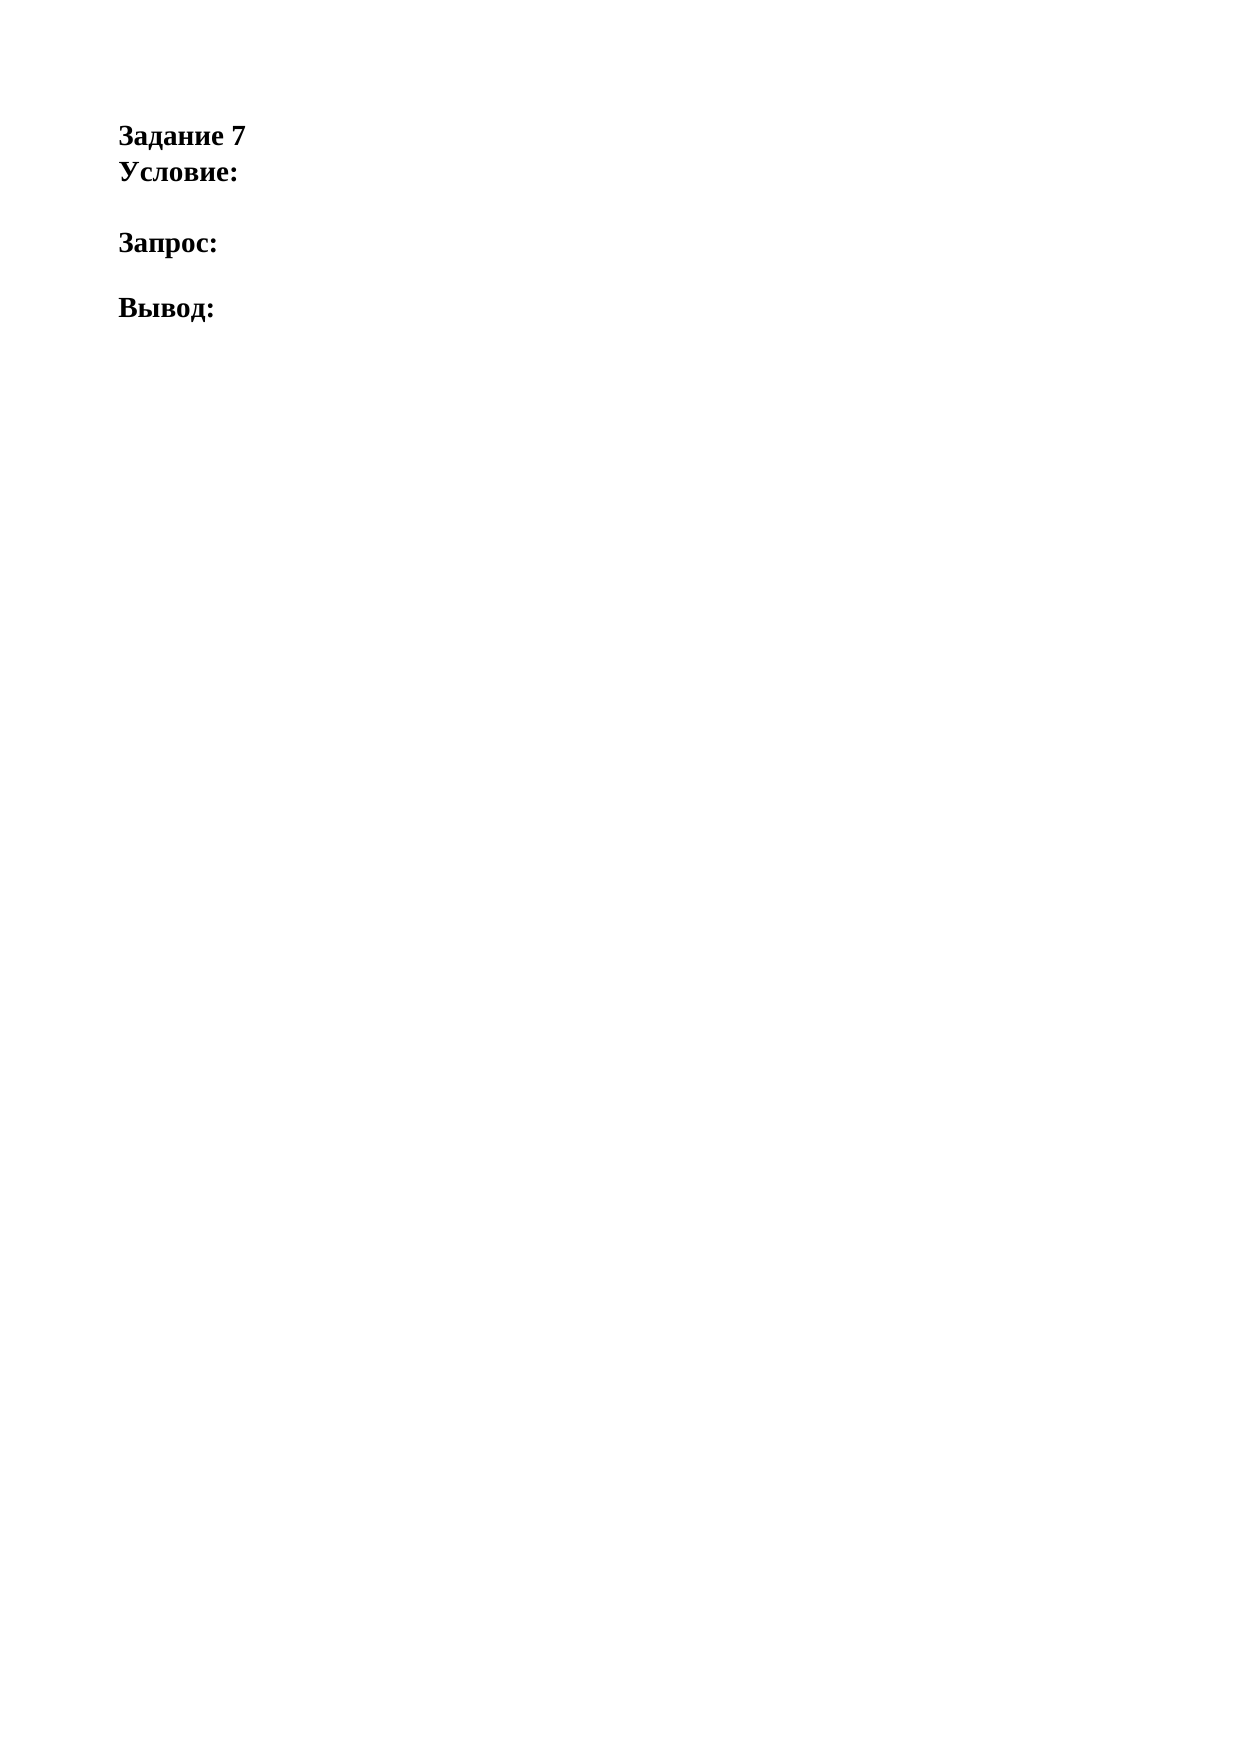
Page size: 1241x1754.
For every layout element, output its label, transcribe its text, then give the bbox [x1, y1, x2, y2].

text Задание 7 [118, 118, 1122, 152]
text Условие: [118, 154, 1122, 187]
text Вывод: [118, 290, 1122, 359]
text Запрос: [118, 225, 1122, 258]
